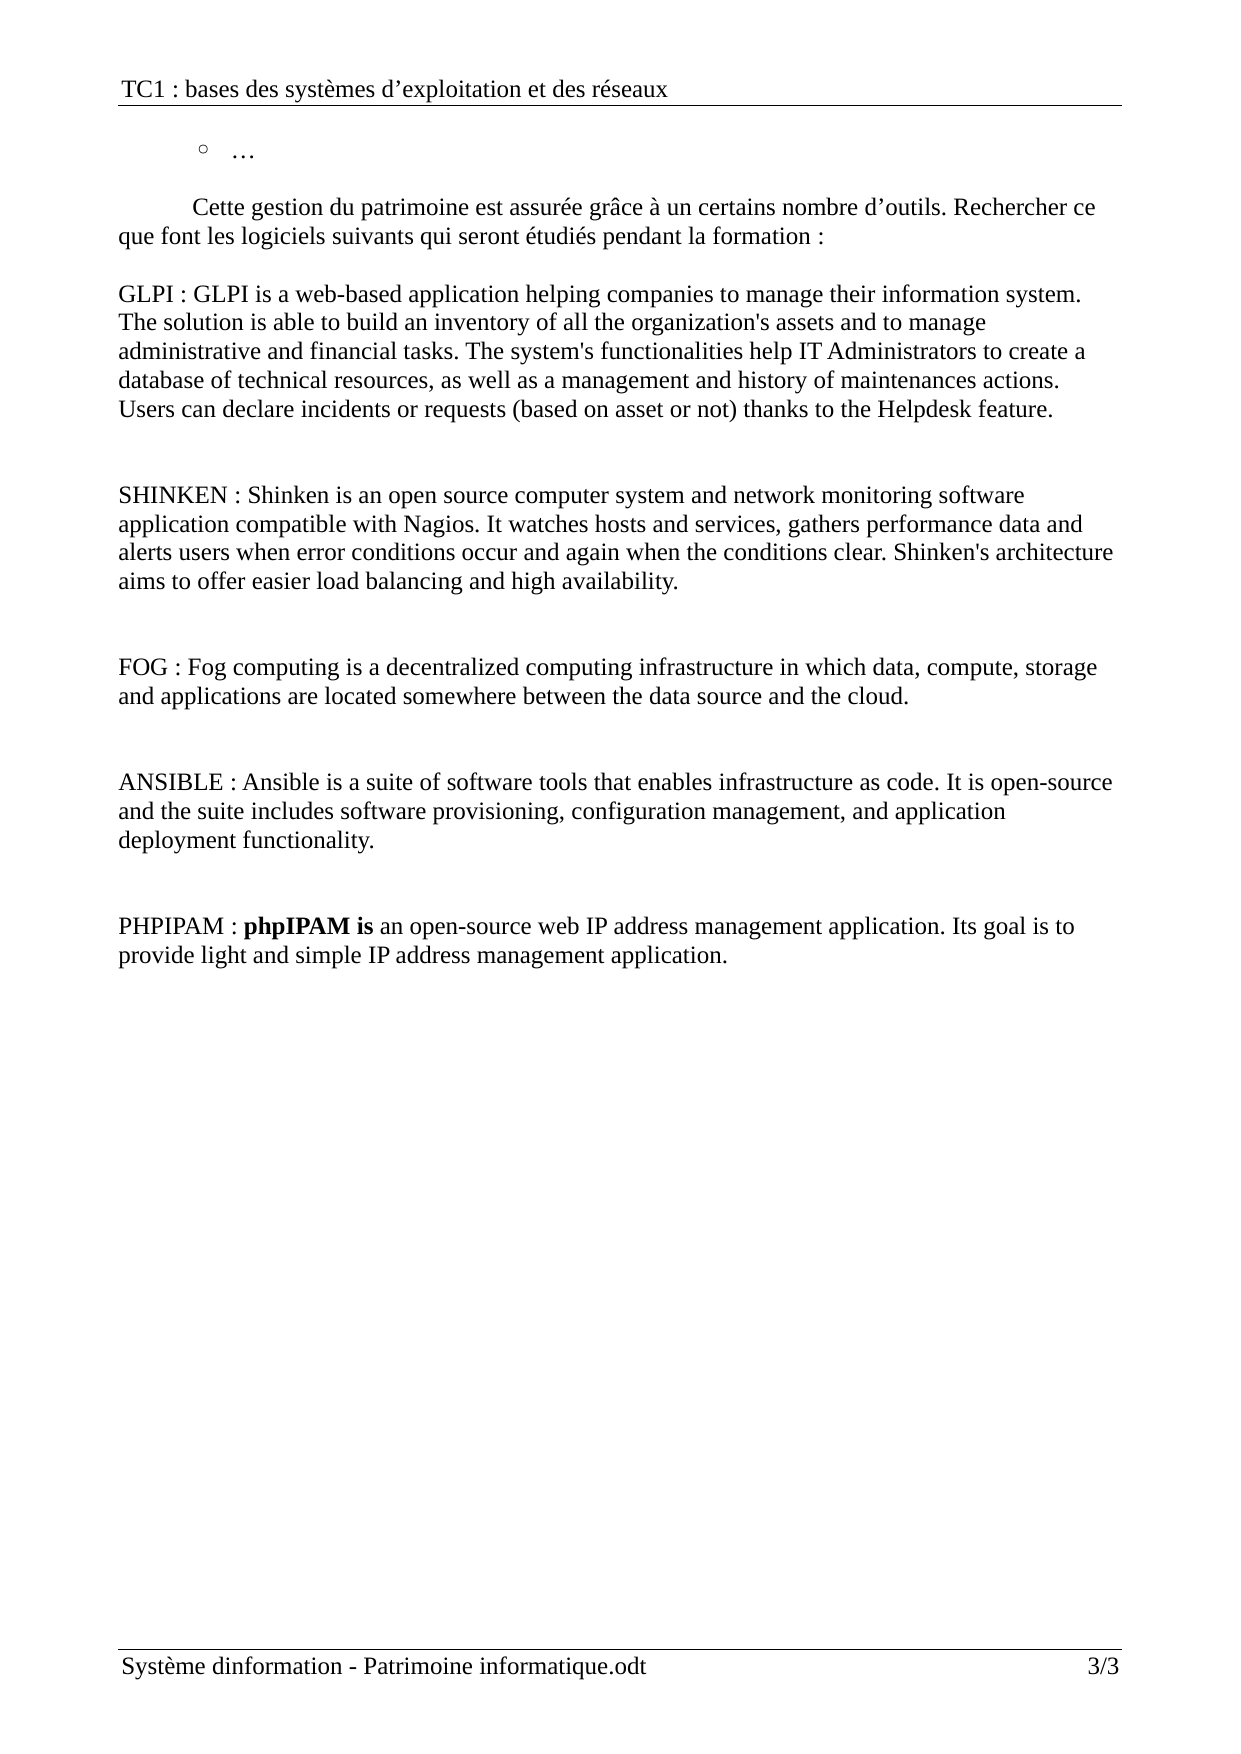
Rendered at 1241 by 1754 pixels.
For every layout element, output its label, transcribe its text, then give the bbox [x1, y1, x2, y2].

text PHPIPAM : phpIPAM is an open-source web IP address management application. Its goal is to provide light and simple IP address management application. [118, 911, 1122, 969]
text SHINKEN : Shinken is an open source computer system and network monitoring software application compatible with Nagios. It watches hosts and services, gathers performance data and alerts users when error conditions occur and again when the conditions clear. Shinken's architecture aims to offer easier load balancing and high availability. [118, 480, 1122, 595]
text FOG : Fog computing is a decentralized computing infrastructure in which data, compute, storage and applications are located somewhere between the data source and the cloud. [118, 652, 1122, 710]
text ANSIBLE : Ansible is a suite of software tools that enables infrastructure as code. It is open-source and the suite includes software provisioning, configuration management, and application deployment functionality. [118, 767, 1122, 854]
text Cette gestion du patrimoine est assurée grâce à un certains nombre d’outils. Rechercher ce que font les logiciels suivants qui seront étudiés pendant la formation : [118, 192, 1122, 250]
text GLPI : GLPI is a web-based application helping companies to manage their information system. The solution is able to build an inventory of all the organization's assets and to manage administrative and financial tasks. The system's functionalities help IT Administrators to create a database of technical resources, as well as a management and history of maintenances actions. Users can declare incidents or requests (based on asset or not) thanks to the Helpdesk feature. [118, 279, 1122, 422]
list … [193, 135, 1122, 164]
